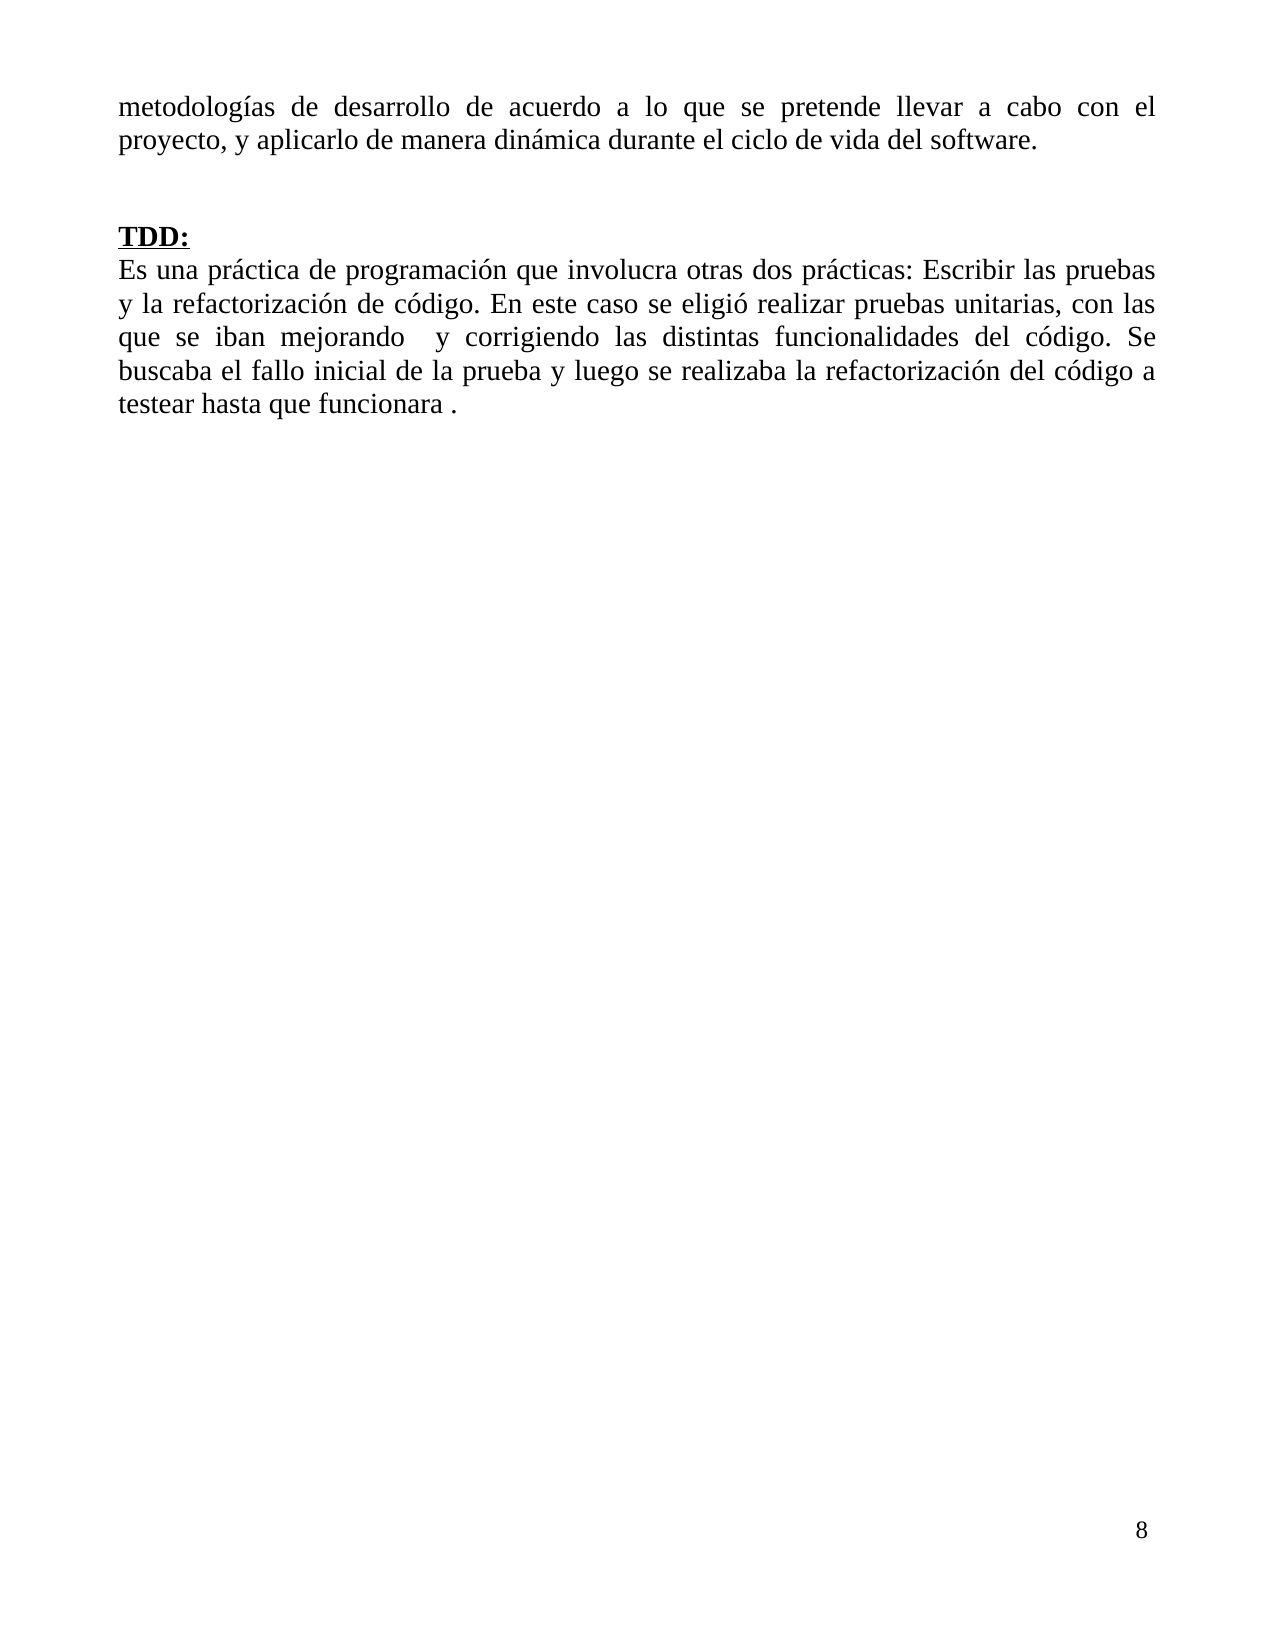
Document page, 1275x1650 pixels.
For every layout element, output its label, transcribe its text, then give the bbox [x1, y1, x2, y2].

text Es una práctica de programación que involucra otras dos prácticas: Escribir las pruebas y la refactorización de código. En este caso se eligió realizar pruebas unitarias, con las que se iban mejorando y corrigiendo las distintas funcionalidades del código. Se buscaba el fallo inicial de la prueba y luego se realizaba la refactorización del código a testear hasta que funcionara . [118, 252, 1157, 420]
text TDD: [118, 219, 1157, 252]
text metodologías de desarrollo de acuerdo a lo que se pretende llevar a cabo con el proyecto, y aplicarlo de manera dinámica durante el ciclo de vida del software. [118, 89, 1157, 156]
